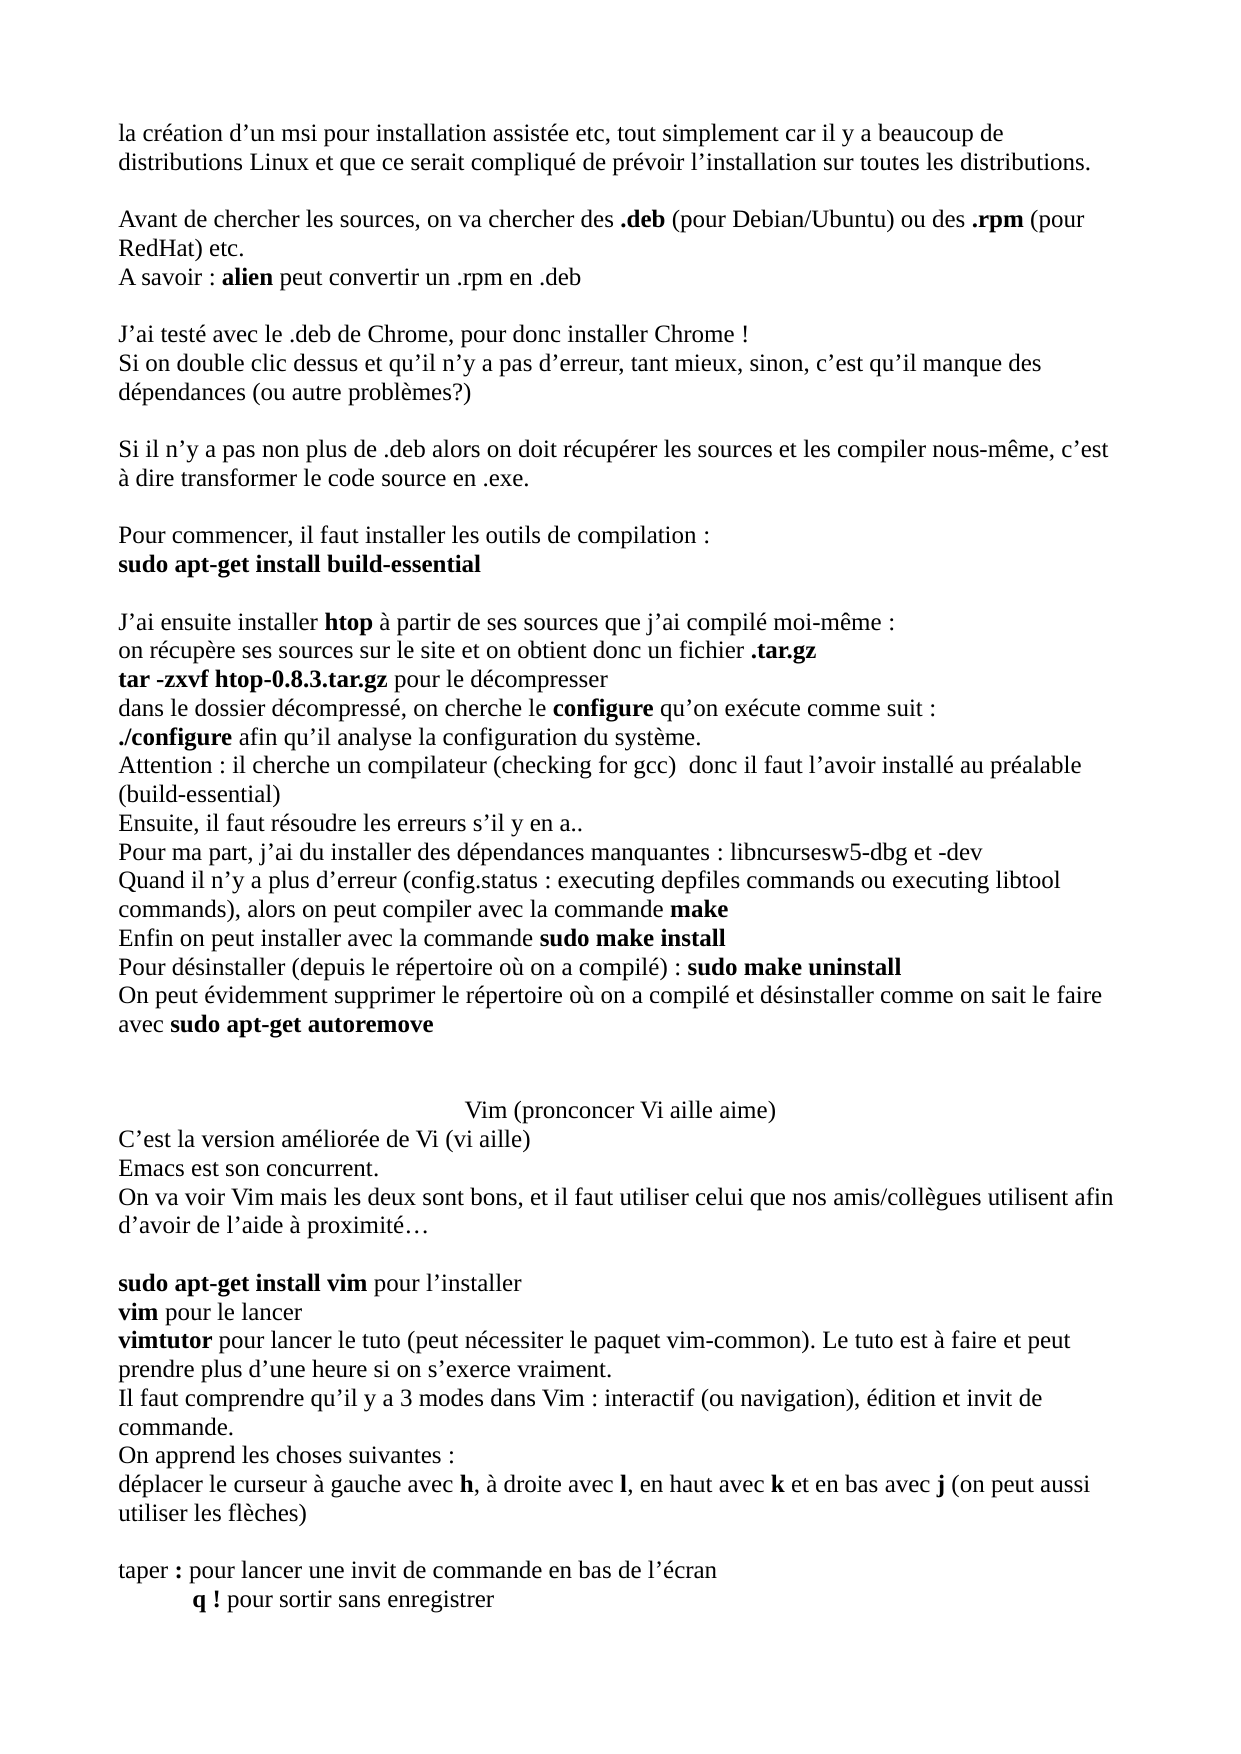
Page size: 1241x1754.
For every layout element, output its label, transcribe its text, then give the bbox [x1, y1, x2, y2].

text Avant de chercher les sources, on va chercher des .deb (pour Debian/Ubuntu) ou des .rpm (pour RedHat) etc. [118, 204, 1122, 262]
text ./configure afin qu’il analyse la configuration du système. [118, 722, 1122, 751]
text Vim (pronconcer Vi aille aime) [118, 1096, 1122, 1124]
text on récupère ses sources sur le site et on obtient donc un fichier .tar.gz [118, 636, 1122, 664]
text déplacer le curseur à gauche avec h, à droite avec l, en haut avec k et en bas avec j (on peut aussi utiliser les flèches) [118, 1469, 1122, 1527]
text tar -zxvf htop-0.8.3.tar.gz pour le décompresser [118, 664, 1122, 693]
text C’est la version améliorée de Vi (vi aille) [118, 1124, 1122, 1153]
text Pour ma part, j’ai du installer des dépendances manquantes : libncursesw5-dbg et -dev [118, 837, 1122, 866]
text dans le dossier décompressé, on cherche le configure qu’on exécute comme suit : [118, 693, 1122, 722]
text taper : pour lancer une invit de commande en bas de l’écran [118, 1556, 1122, 1584]
text Ensuite, il faut résoudre les erreurs s’il y en a.. [118, 808, 1122, 837]
text Attention : il cherche un compilateur (checking for gcc) donc il faut l’avoir installé au préalable (build-essential) [118, 751, 1122, 808]
text sudo apt-get install vim pour l’installer [118, 1268, 1122, 1297]
text Emacs est son concurrent. [118, 1153, 1122, 1182]
text On va voir Vim mais les deux sont bons, et il faut utiliser celui que nos amis/collègues utilisent afin d’avoir de l’aide à proximité… [118, 1182, 1122, 1239]
text Il faut comprendre qu’il y a 3 modes dans Vim : interactif (ou navigation), édition et invit de commande. [118, 1383, 1122, 1441]
text q ! pour sortir sans enregistrer [118, 1584, 1122, 1613]
text vimtutor pour lancer le tuto (peut nécessiter le paquet vim-common). Le tuto est à faire et peut prendre plus d’une heure si on s’exerce vraiment. [118, 1326, 1122, 1383]
text On apprend les choses suivantes : [118, 1441, 1122, 1469]
text sudo apt-get install build-essential [118, 549, 1122, 578]
text Pour désinstaller (depuis le répertoire où on a compilé) : sudo make uninstall [118, 952, 1122, 981]
text A savoir : alien peut convertir un .rpm en .deb [118, 262, 1122, 291]
text J’ai ensuite installer htop à partir de ses sources que j’ai compilé moi-même : [118, 607, 1122, 636]
text Si on double clic dessus et qu’il n’y a pas d’erreur, tant mieux, sinon, c’est qu’il manque des dépendances (ou autre problèmes?) [118, 348, 1122, 406]
text la création d’un msi pour installation assistée etc, tout simplement car il y a beaucoup de distributions Linux et que ce serait compliqué de prévoir l’installation sur toutes les distributions. [118, 118, 1122, 176]
text J’ai testé avec le .deb de Chrome, pour donc installer Chrome ! [118, 319, 1122, 348]
text Quand il n’y a plus d’erreur (config.status : executing depfiles commands ou executing libtool commands), alors on peut compiler avec la commande make [118, 866, 1122, 923]
text On peut évidemment supprimer le répertoire où on a compilé et désinstaller comme on sait le faire avec sudo apt-get autoremove [118, 981, 1122, 1038]
text Enfin on peut installer avec la commande sudo make install [118, 923, 1122, 952]
text Si il n’y a pas non plus de .deb alors on doit récupérer les sources et les compiler nous-même, c’est à dire transformer le code source en .exe. [118, 434, 1122, 492]
text Pour commencer, il faut installer les outils de compilation : [118, 521, 1122, 549]
text vim pour le lancer [118, 1297, 1122, 1326]
